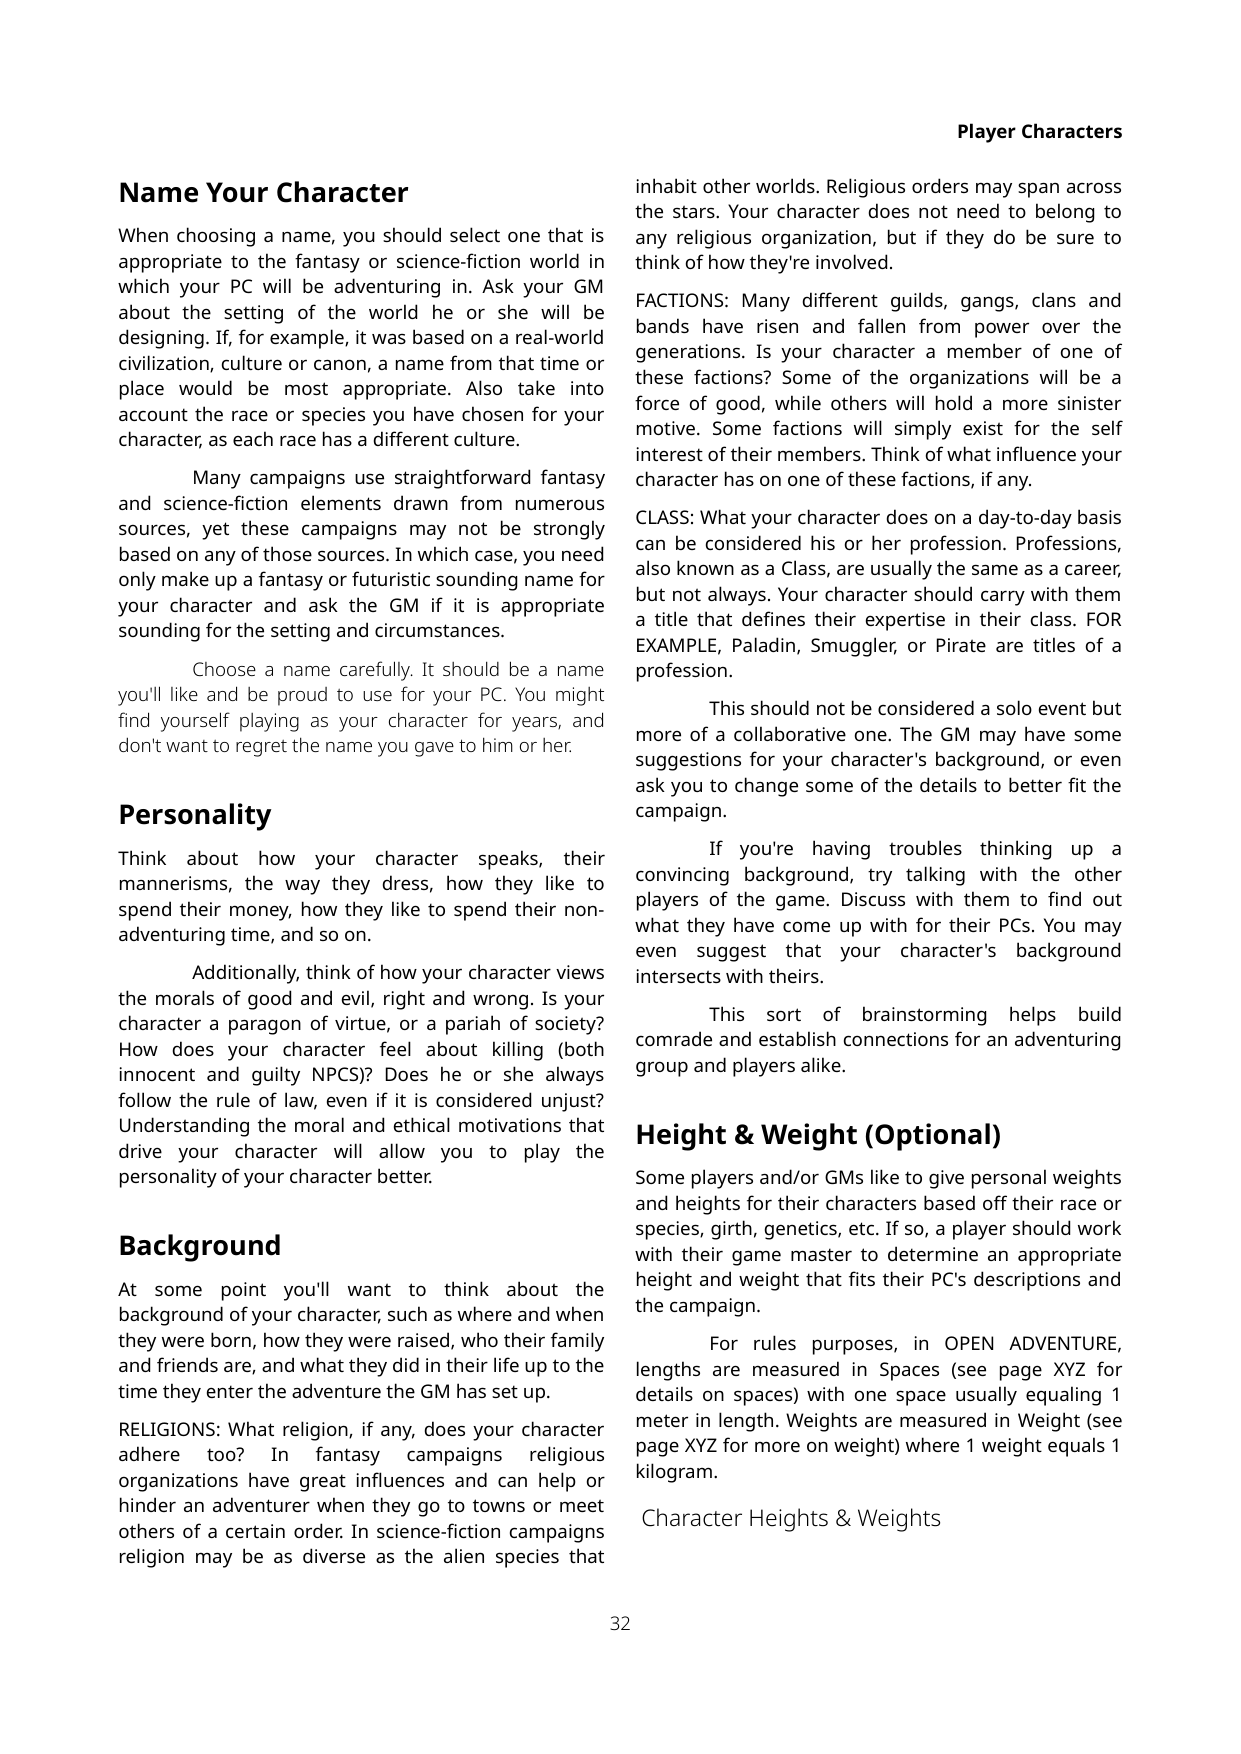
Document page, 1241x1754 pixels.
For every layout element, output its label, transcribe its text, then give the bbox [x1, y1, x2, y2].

text Some players and/or GMs like to give personal weights and heights for their characters based off their race or species, girth, genetics, etc. If so, a player should work with their game master to determine an appropriate height and weight that fits their PC's descriptions and the campaign. [635, 1165, 1122, 1318]
text When choosing a name, you should select one that is appropriate to the fantasy or science-fiction world in which your PC will be adventuring in. Ask your GM about the setting of the world he or she will be designing. If, for example, it was based on a real-world civilization, culture or canon, a name from that time or place would be most appropriate. Also take into account the race or species you have chosen for your character, as each race has a different culture. [118, 222, 605, 452]
subtitle Background [118, 1227, 605, 1263]
text Many campaigns use straightforward fantasy and science-fiction elements drawn from numerous sources, yet these campaigns may not be strongly based on any of those sources. In which case, you need only make up a fantasy or futuristic sounding name for your character and ask the GM if it is appropriate sounding for the setting and circumstances. [118, 465, 605, 643]
text This sort of brainstorming helps build comrade and establish connections for an adventuring group and players alike. [635, 1001, 1122, 1078]
table_header Character Heights & Weights [635, 1496, 1122, 1539]
text Name Your Character [118, 173, 605, 210]
text If you're having troubles thinking up a convincing background, try talking with the other players of the game. Discuss with them to find out what they have come up with for their PCs. You may even suggest that your character's background intersects with theirs. [635, 836, 1122, 989]
text This should not be considered a solo event but more of a collaborative one. The GM may have some suggestions for your character's background, or even ask you to change some of the details to better fit the campaign. [635, 696, 1122, 823]
subtitle Personality [118, 795, 605, 832]
text inhabit other worlds. Religious orders may span across the stars. Your character does not need to belong to any religious organization, but if they do be sure to think of how they're involved. [635, 173, 1122, 275]
text At some point you'll want to think about the background of your character, such as where and when they were born, how they were raised, who their family and friends are, and what they did in their life up to the time they enter the adventure the GM has set up. [118, 1276, 605, 1403]
text For rules purposes, in OPEN ADVENTURE, lengths are measured in Spaces (see page XYZ for details on spaces) with one space usually equaling 1 meter in length. Weights are measured in Weight (see page XYZ for more on weight) where 1 weight equals 1 kilogram. [635, 1330, 1122, 1483]
text Additionally, think of how your character views the morals of good and evil, right and wrong. Is your character a paragon of virtue, or a pariah of society? How does your character feel about killing (both innocent and guilty NPCS)? Does he or she always follow the rule of law, even if it is considered unjust? Understanding the moral and ethical motivations that drive your character will allow you to play the personality of your character better. [118, 959, 605, 1189]
text Choose a name carefully. It should be a name you'll like and be proud to use for your PC. You might find yourself playing as your character for years, and don't want to regret the name you gave to him or her. [118, 656, 605, 758]
text CLASS: What your character does on a day-to-day basis can be considered his or her profession. Professions, also known as a Class, are usually the same as a career, but not always. Your character should carry with them a title that defines their expertise in their class. FOR EXAMPLE, Paladin, Smuggler, or Pirate are titles of a profession. [635, 504, 1122, 683]
text RELIGIONS: What religion, if any, does your character adhere too? In fantasy campaigns religious organizations have great influences and can help or hinder an adventurer when they go to towns or meet others of a certain order. In science-fiction campaigns religion may be as diverse as the alien species that [118, 1416, 605, 1569]
text Think about how your character speaks, their mannerisms, the way they dress, how they like to spend their money, how they like to spend their non-adventuring time, and so on. [118, 845, 605, 947]
text FACTIONS: Many different guilds, gangs, clans and bands have risen and fallen from power over the generations. Is your character a member of one of these factions? Some of the organizations will be a force of good, while others will hold a more sinister motive. Some factions will simply exist for the self interest of their members. Think of what influence your character has on one of these factions, if any. [635, 288, 1122, 492]
subtitle Height & Weight (Optional) [635, 1115, 1122, 1152]
